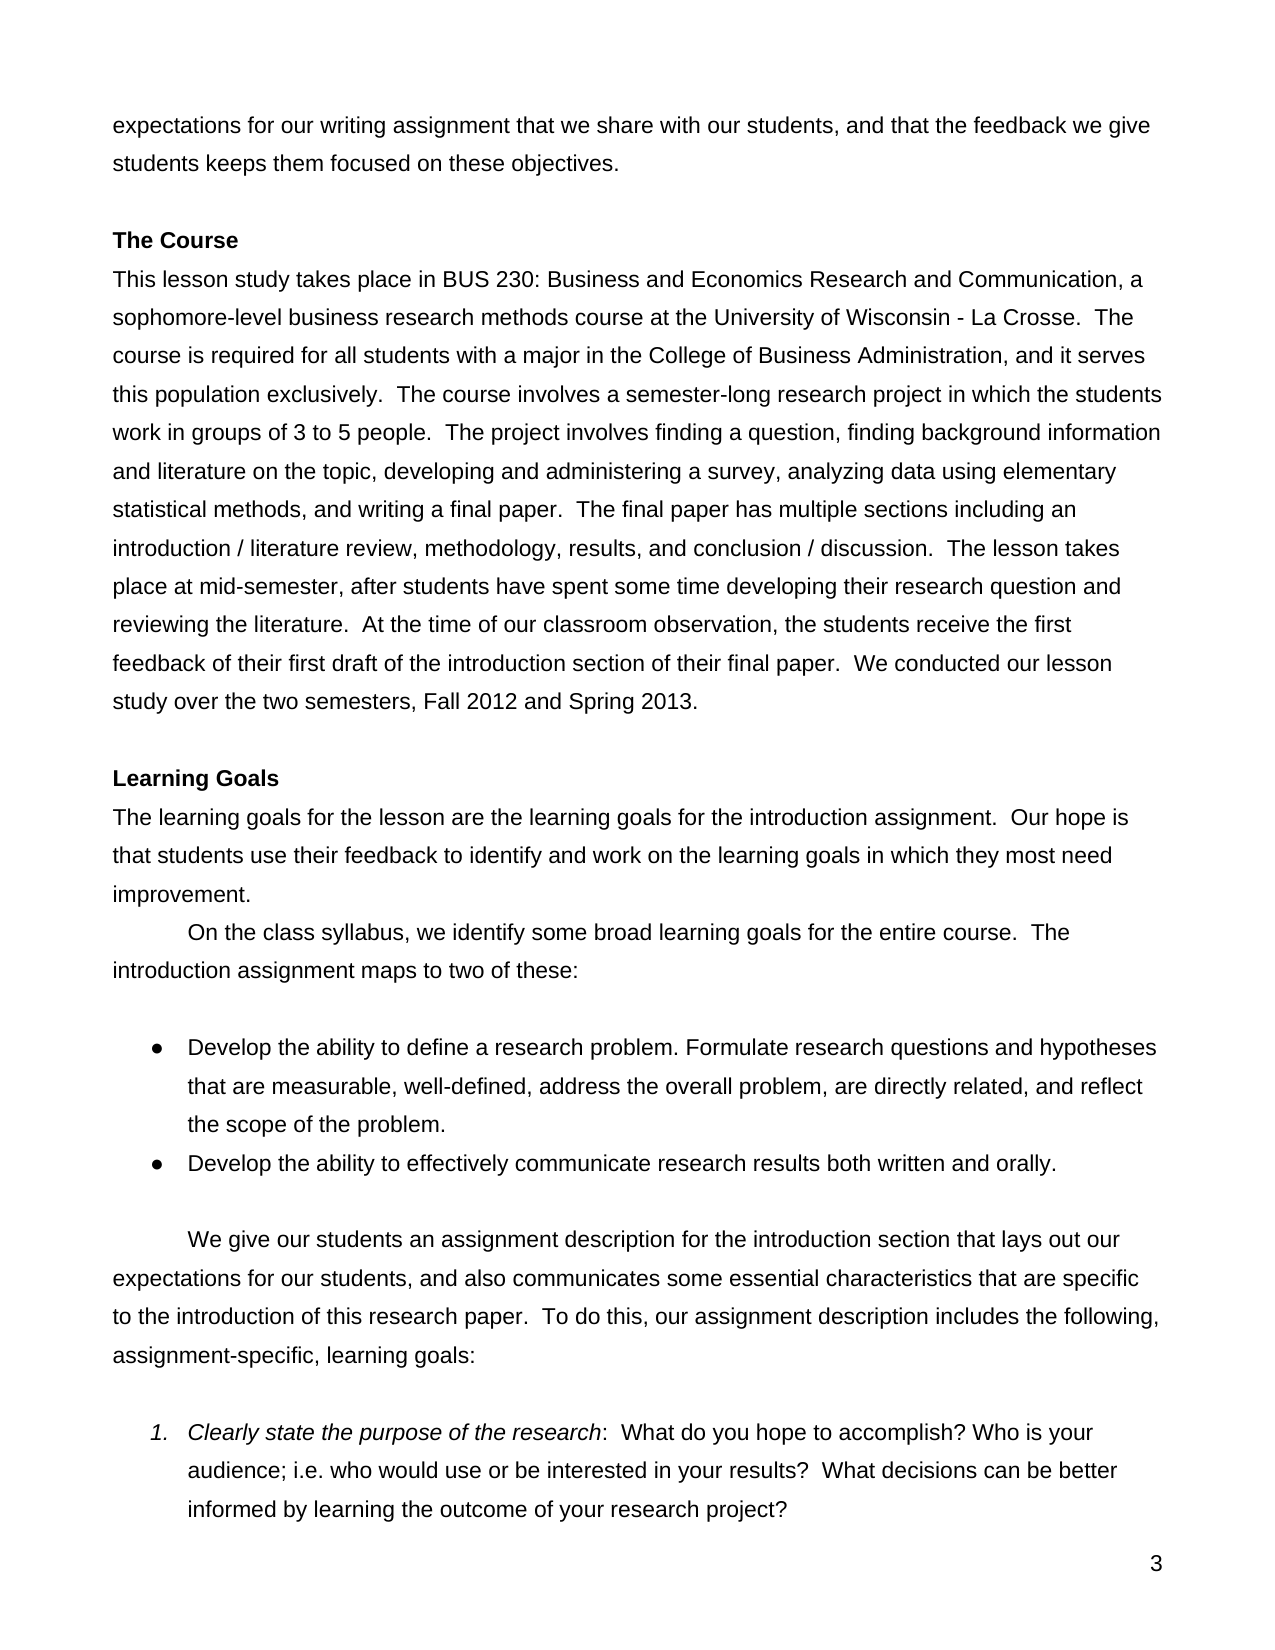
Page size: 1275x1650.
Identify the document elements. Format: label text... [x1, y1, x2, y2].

text On the class syllabus, we identify some broad learning goals for the entire course. The introduction assignment maps to two of these: [112, 920, 1162, 984]
text We give our students an assignment description for the introduction section that lays out our expectations for our students, and also communicates some essential characteristics that are specific to the introduction of this research paper. To do this, our assignment description includes the following, assignment-specific, learning goals: [112, 1227, 1162, 1368]
list Develop the ability to effectively communicate research results both written and orally. [150, 1150, 1162, 1176]
list Develop the ability to define a research problem. Formulate research questions and hypotheses that are measurable, well-defined, address the overall problem, are directly related, and reflect the scope of the problem. [150, 1035, 1162, 1137]
text The Course [112, 228, 1162, 253]
text The learning goals for the lesson are the learning goals for the introduction assignment. Our hope is that students use their feedback to identify and work on the learning goals in which they most need improvement. [112, 804, 1162, 907]
text Learning Goals [112, 766, 1162, 792]
text This lesson study takes place in BUS 230: Business and Economics Research and Communication, a sophomore-level business research methods course at the University of Wisconsin - La Crosse. The course is required for all students with a major in the College of Business Administration, and it serves this population exclusively. The course involves a semester-long research project in which the students work in groups of 3 to 5 people. The project involves finding a question, finding background information and literature on the topic, developing and administering a survey, analyzing data using elementary statistical methods, and writing a final paper. The final paper has multiple sections including an introduction / literature review, methodology, results, and conclusion / discussion. The lesson takes place at mid-semester, after students have spent some time developing their research question and reviewing the literature. At the time of our classroom observation, the students receive the first feedback of their first draft of the introduction section of their final paper. We conducted our lesson study over the two semesters, Fall 2012 and Spring 2013. [112, 266, 1162, 715]
text expectations for our writing assignment that we share with our students, and that the feedback we give students keeps them focused on these objectives. [112, 112, 1162, 177]
list Clearly state the purpose of the research: What do you hope to accomplish? Who is your audience; i.e. who would use or be interested in your results? What decisions can be better informed by learning the outcome of your research project? [150, 1419, 1162, 1522]
